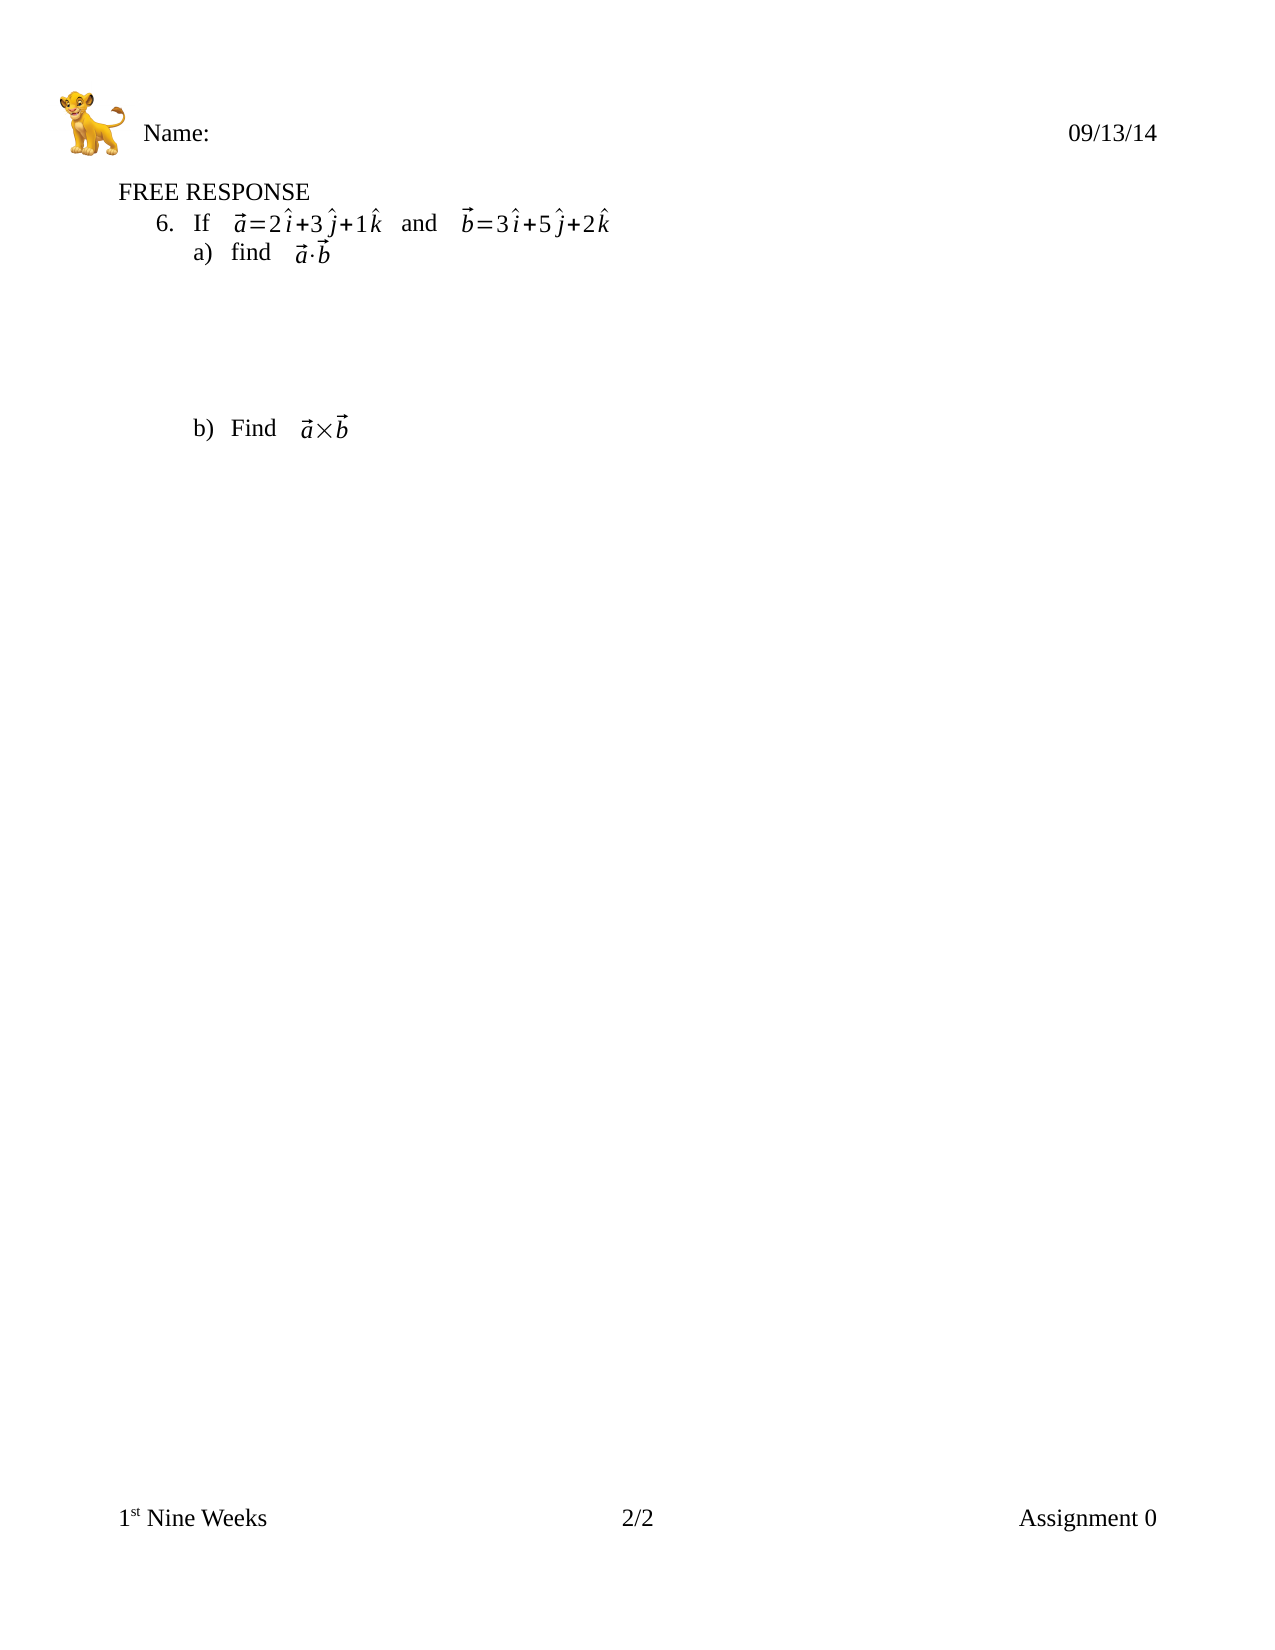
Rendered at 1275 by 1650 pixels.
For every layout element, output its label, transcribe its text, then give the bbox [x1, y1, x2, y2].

list Find [193, 413, 1157, 444]
list find [193, 237, 1157, 269]
list If and [156, 206, 1157, 237]
picture [48, 81, 136, 156]
text FREE RESPONSE [118, 177, 1157, 206]
